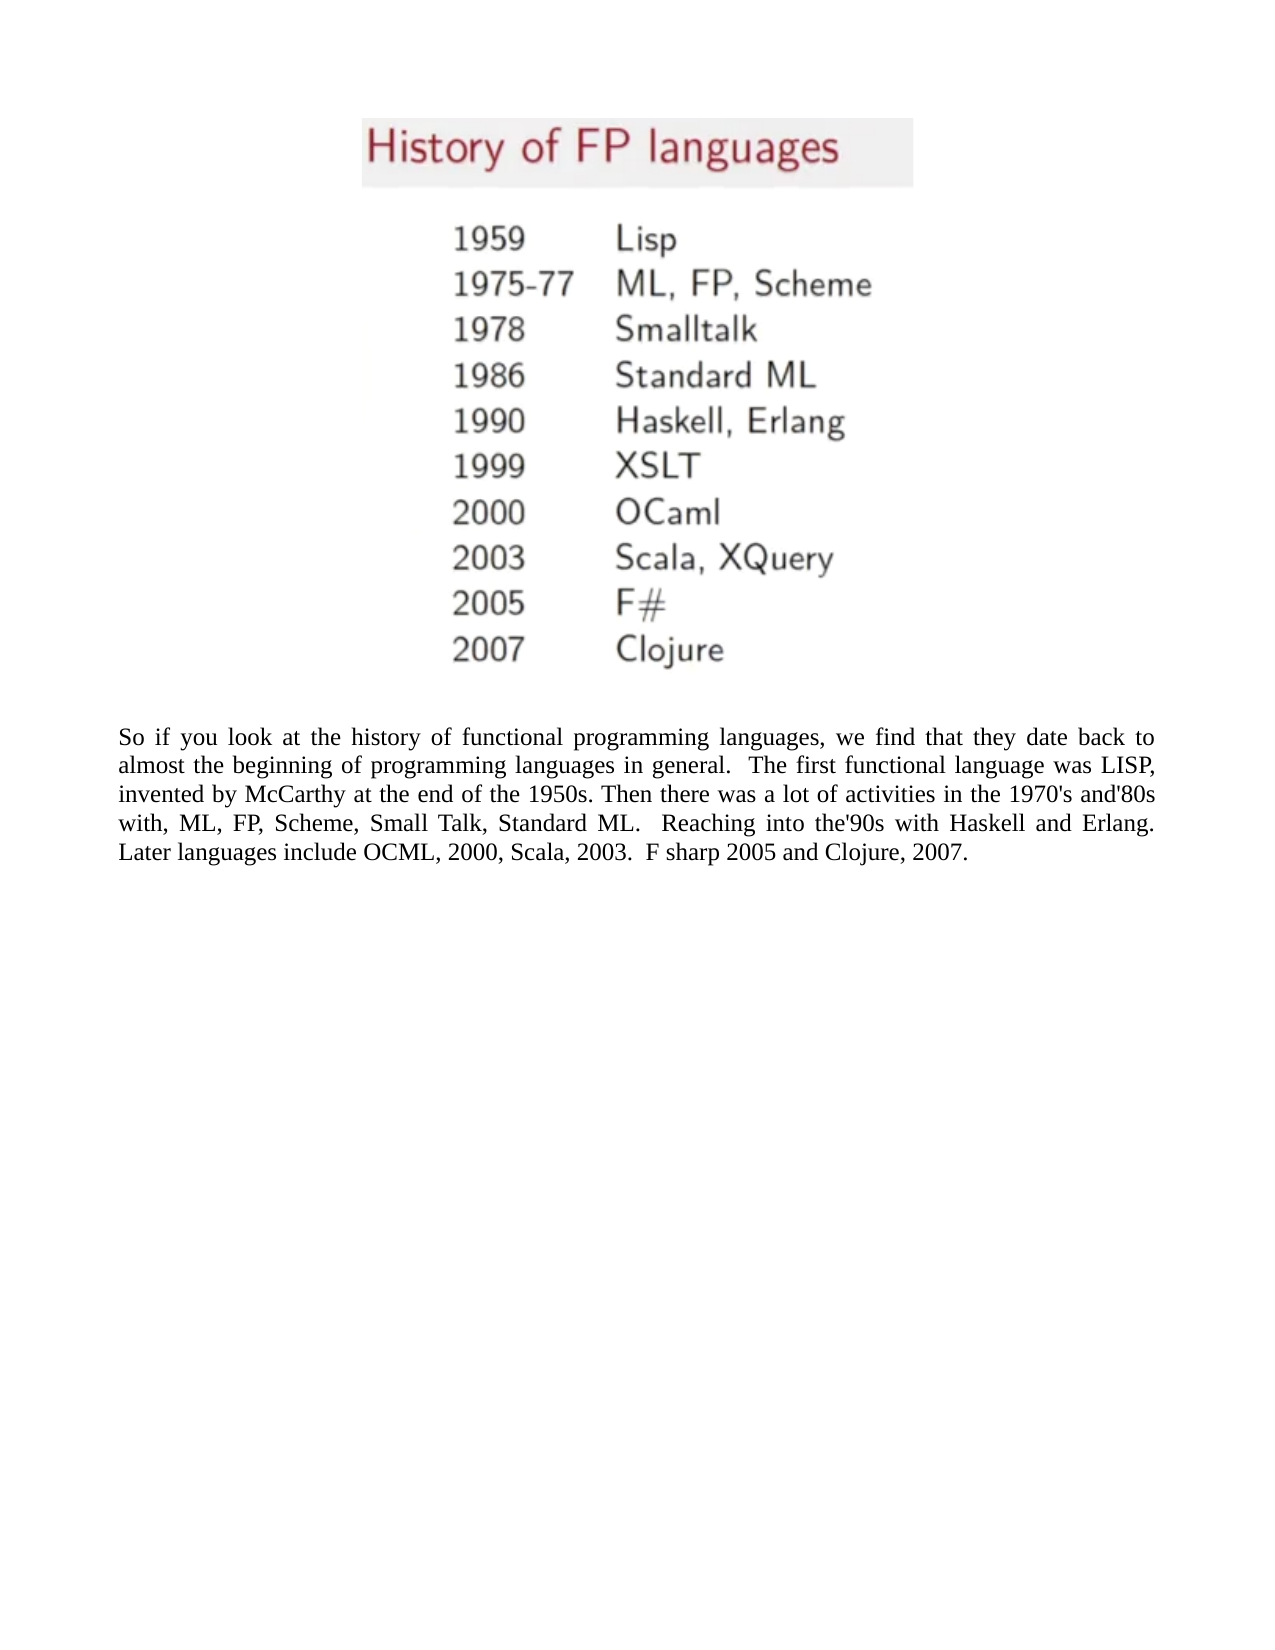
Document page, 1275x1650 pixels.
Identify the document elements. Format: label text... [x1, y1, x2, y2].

text So if you look at the history of functional programming languages, we find that they date back to almost the beginning of programming languages in general. The first functional language was LISP, invented by McCarthy at the end of the 1950s. Then there was a lot of activities in the 1970's and'80s with, ML, FP, Scheme, Small Talk, Standard ML. Reaching into the'90s with Haskell and Erlang. Later languages include OCML, 2000, Scala, 2003. F sharp 2005 and Clojure, 2007. [118, 722, 1157, 866]
picture [361, 118, 914, 681]
